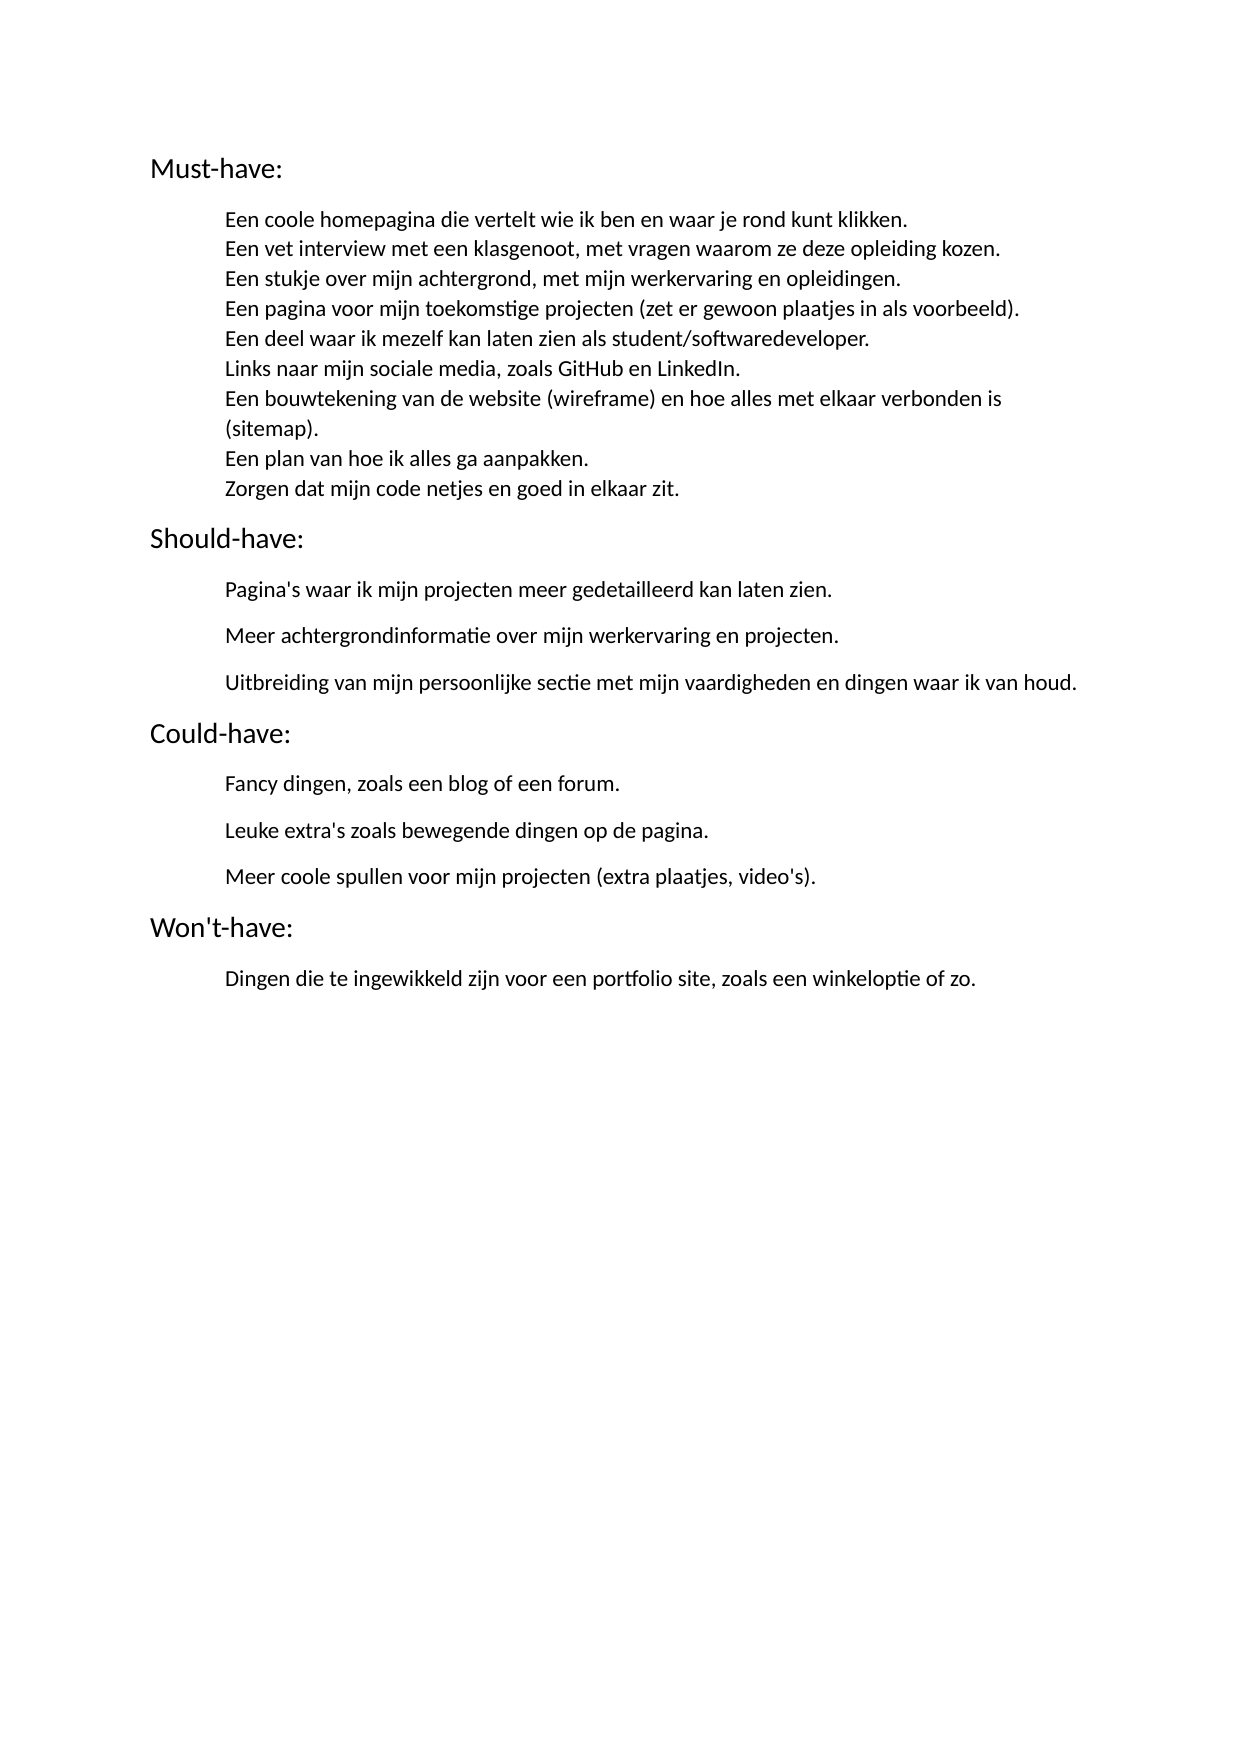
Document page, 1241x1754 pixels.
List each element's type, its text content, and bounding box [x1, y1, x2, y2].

text Won't-have: [150, 909, 1090, 945]
text Dingen die te ingewikkeld zijn voor een portfolio site, zoals een winkeloptie of zo. [150, 964, 1090, 992]
text Leuke extra's zoals bewegende dingen op de pagina. [150, 816, 1090, 844]
list Een coole homepagina die vertelt wie ik ben en waar je rond kunt klikken. [225, 205, 1090, 233]
text Fancy dingen, zoals een blog of een forum. [150, 769, 1090, 797]
text Uitbreiding van mijn persoonlijke sectie met mijn vaardigheden en dingen waar ik van houd. [150, 668, 1090, 696]
list Een deel waar ik mezelf kan laten zien als student/softwaredeveloper. [225, 324, 1090, 352]
text Must-have: [150, 150, 1090, 186]
list Zorgen dat mijn code netjes en goed in elkaar zit. [225, 474, 1090, 502]
list Een plan van hoe ik alles ga aanpakken. [225, 444, 1090, 472]
text Meer achtergrondinformatie over mijn werkervaring en projecten. [150, 622, 1090, 649]
text Pagina's waar ik mijn projecten meer gedetailleerd kan laten zien. [150, 575, 1090, 603]
list Een pagina voor mijn toekomstige projecten (zet er gewoon plaatjes in als voorbeeld). [225, 294, 1090, 322]
text Should-have: [150, 520, 1090, 556]
list Links naar mijn sociale media, zoals GitHub en LinkedIn. [225, 354, 1090, 382]
text Could-have: [150, 715, 1090, 750]
text Meer coole spullen voor mijn projecten (extra plaatjes, video's). [150, 862, 1090, 891]
list Een vet interview met een klasgenoot, met vragen waarom ze deze opleiding kozen. [225, 234, 1090, 263]
list Een stukje over mijn achtergrond, met mijn werkervaring en opleidingen. [225, 264, 1090, 292]
list Een bouwtekening van de website (wireframe) en hoe alles met elkaar verbonden is (sitemap). [225, 384, 1090, 442]
